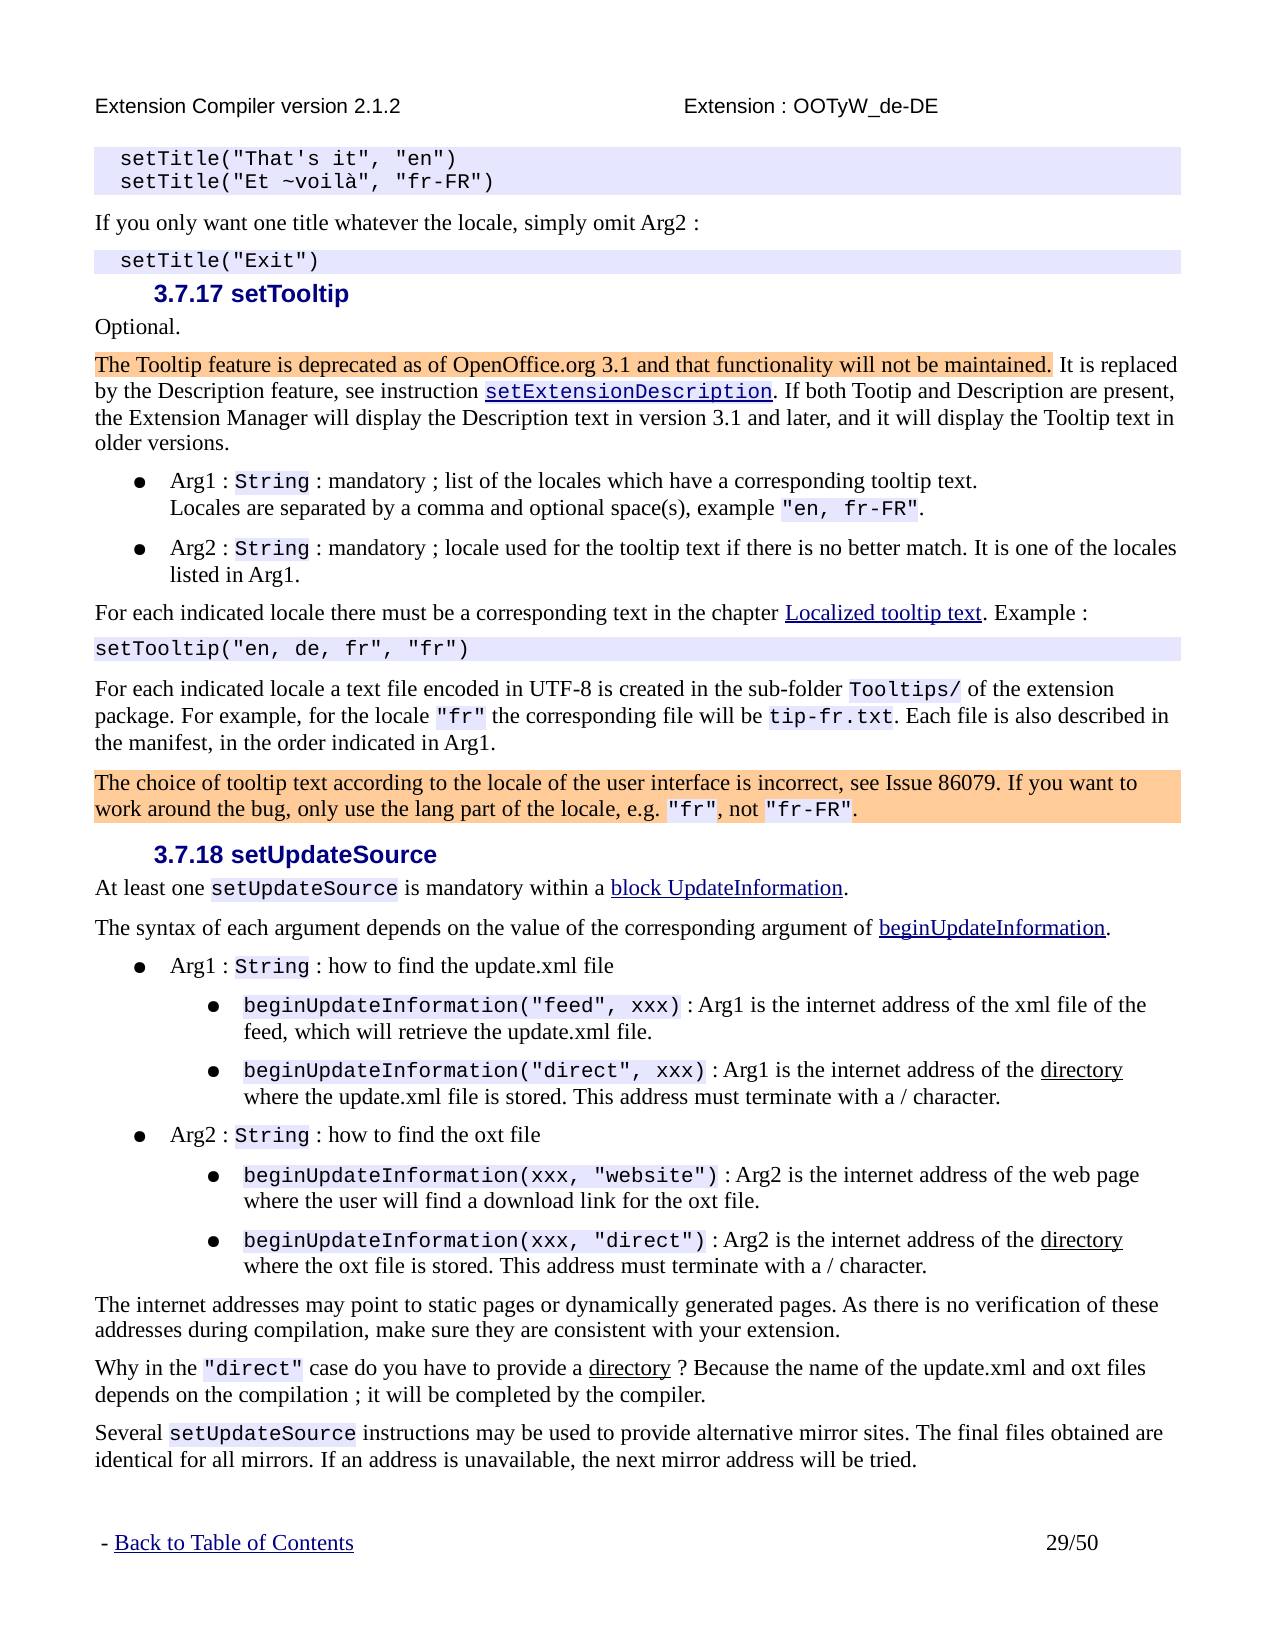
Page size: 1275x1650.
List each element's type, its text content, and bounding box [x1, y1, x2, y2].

subtitle setUpdateSource [153, 841, 1181, 869]
text setTitle("Et ~voilà", "fr-FR") [94, 171, 1181, 195]
text The choice of tooltip text according to the locale of the user interface is incorrect, see Issue 86079. If you want to work around the bug, only use the lang part of the locale, e.g. "fr", not "fr-FR". [94, 770, 1181, 823]
text Several setUpdateSource instructions may be used to provide alternative mirror sites. The final files obtained are identical for all mirrors. If an address is unavailable, the next mirror address will be tried. [94, 1420, 1181, 1472]
list beginUpdateInformation(xxx, "website") : Arg2 is the internet address of the web page where the user will find a download link for the oxt file. [206, 1161, 1181, 1214]
list beginUpdateInformation("feed", xxx) : Arg1 is the internet address of the xml file of the feed, which will retrieve the update.xml file. [206, 992, 1181, 1044]
text For each indicated locale there must be a corresponding text in the chapter Localized tooltip text. Example : [94, 599, 1181, 625]
text The internet addresses may point to static pages or dynamically generated pages. As there is no verification of these addresses during compilation, make sure they are consistent with your extension. [94, 1291, 1181, 1342]
text For each indicated locale a text file encoded in UTF-8 is created in the sub-folder Tooltips/ of the extension package. For example, for the locale "fr" the corresponding file will be tip-fr.txt. Each file is also described in the manifest, in the order indicated in Arg1. [94, 676, 1181, 756]
text The Tooltip feature is deprecated as of OpenOffice.org 3.1 and that functionality will not be maintained. It is replaced by the Description feature, see instruction setExtensionDescription. If both Tootip and Description are present, the Extension Manager will display the Description text in version 3.1 and later, and it will display the Tooltip text in older versions. [94, 352, 1181, 456]
list Arg1 : String : mandatory ; list of the locales which have a corresponding tooltip text. Locales are separated by a comma and optional space(s), example "en, fr-FR". [132, 468, 1181, 522]
text Why in the "direct" case do you have to provide a directory ? Because the name of the update.xml and oxt files depends on the compilation ; it will be completed by the compiler. [94, 1355, 1181, 1407]
subtitle setTooltip [153, 280, 1181, 308]
list beginUpdateInformation(xxx, "direct") : Arg2 is the internet address of the directory where the oxt file is stored. This address must terminate with a / character. [206, 1226, 1181, 1279]
text The syntax of each argument depends on the value of the corresponding argument of beginUpdateInformation. [94, 914, 1181, 940]
list Arg2 : String : mandatory ; locale used for the tooltip text if there is no better match. It is one of the locales listed in Arg1. [132, 534, 1181, 587]
list Arg2 : String : how to find the oxt file [132, 1122, 1181, 1149]
text If you only want one title whatever the locale, simply omit Arg2 : [94, 210, 1181, 236]
text setTooltip("en, de, fr", "fr") [94, 637, 1181, 661]
text Optional. [94, 314, 1181, 339]
text setTitle("That's it", "en") [94, 147, 1181, 171]
text setTitle("Exit") [94, 250, 1181, 274]
list beginUpdateInformation("direct", xxx) : Arg1 is the internet address of the directory where the update.xml file is stored. This address must terminate with a / character. [206, 1057, 1181, 1109]
text At least one setUpdateSource is mandatory within a block UpdateInformation. [94, 875, 1181, 902]
list Arg1 : String : how to find the update.xml file [132, 952, 1181, 979]
